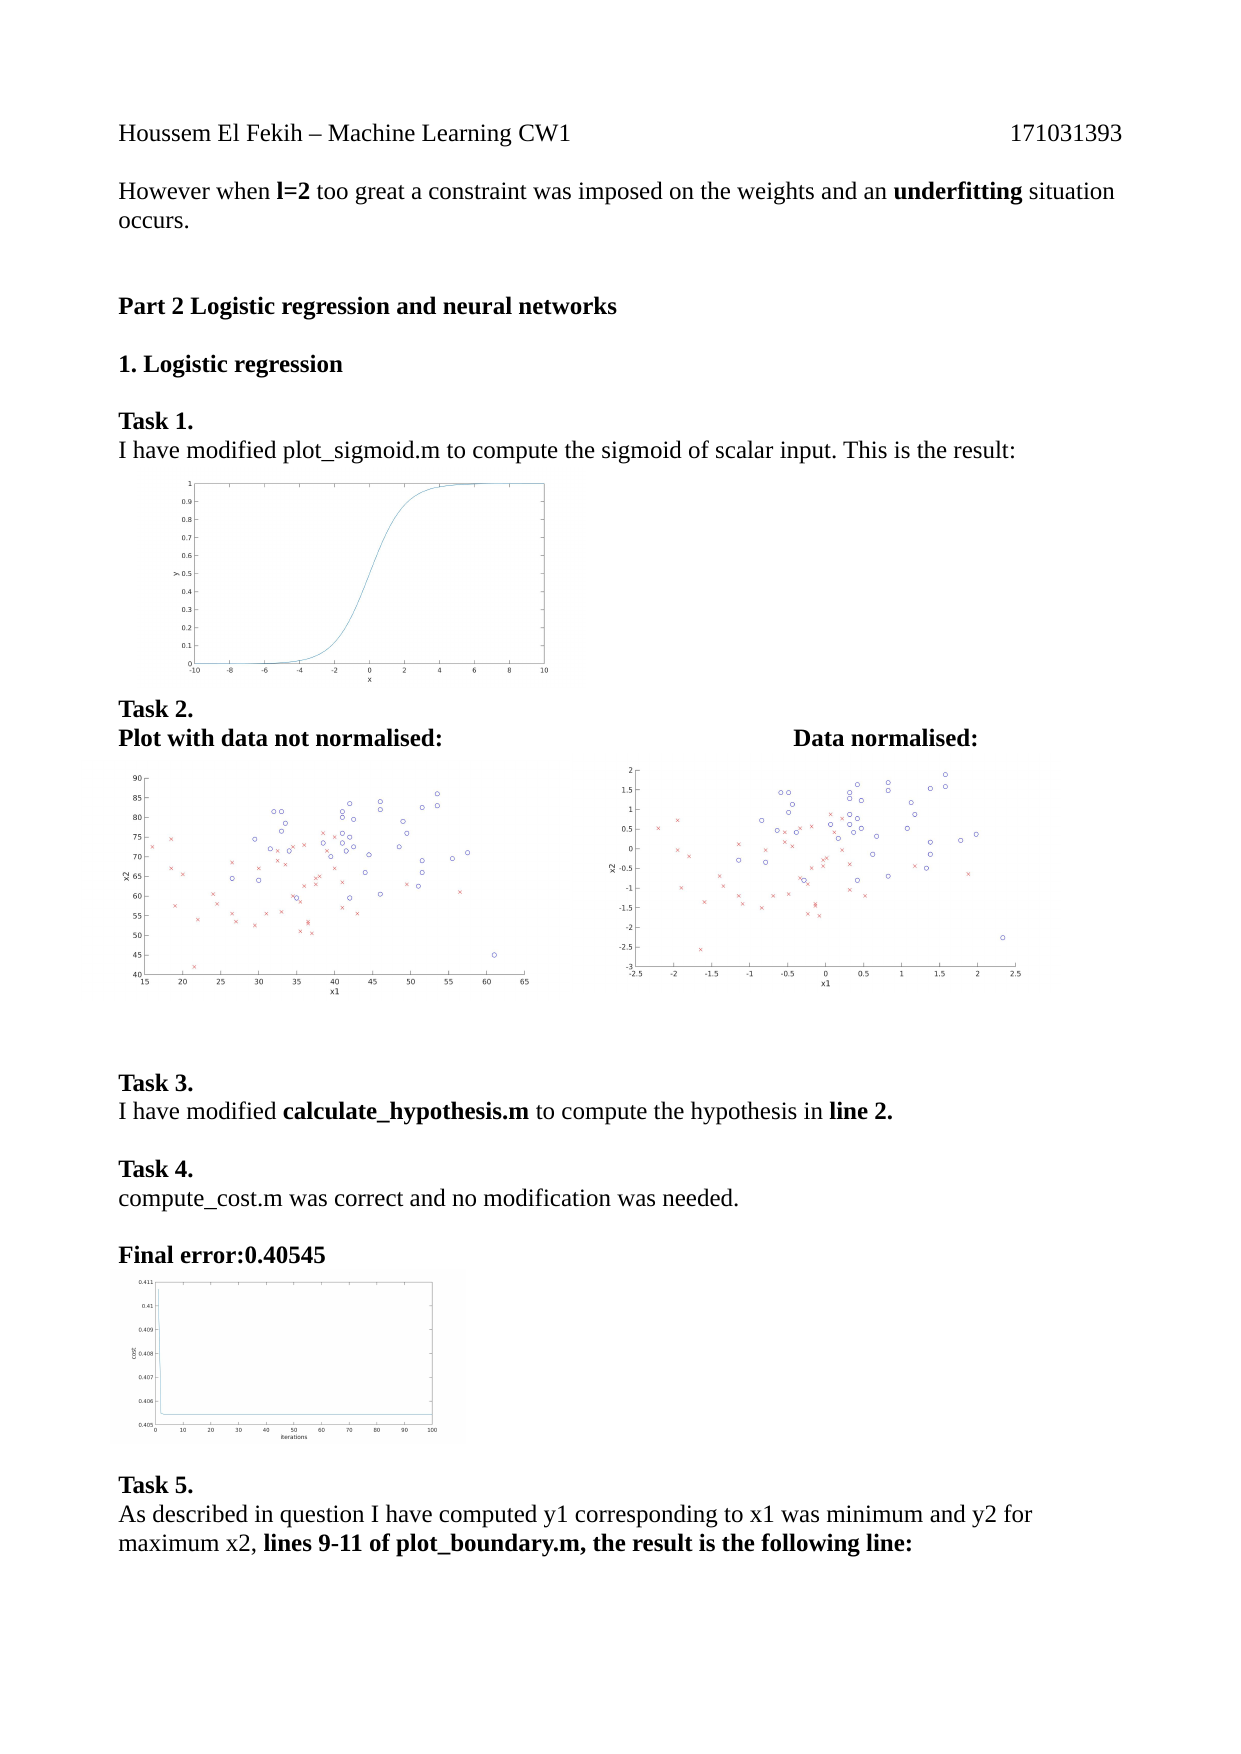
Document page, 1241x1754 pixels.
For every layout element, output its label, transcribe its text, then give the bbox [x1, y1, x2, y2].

text Task 2. [118, 694, 1122, 723]
picture [572, 753, 1062, 993]
picture [81, 760, 571, 1001]
text 1. Logistic regression [118, 349, 1122, 378]
text I have modified calculate_hypothesis.m to compute the hypothesis in line 2. [118, 1096, 1122, 1125]
picture [137, 467, 587, 688]
text Task 4. [118, 1154, 1122, 1183]
text Task 3. [118, 1068, 1122, 1096]
text Part 2 Logistic regression and neural networks [118, 291, 1122, 320]
text As described in question I have computed y1 corresponding to x1 was minimum and y2 for maximum x2, lines 9-11 of plot_boundary.m, the result is the following line: [118, 1499, 1122, 1556]
text Plot with data not normalised: Data normalised: [118, 723, 1122, 751]
text I have modified plot_sigmoid.m to compute the sigmoid of scalar input. This is the result: [118, 435, 1122, 464]
text Task 5. [118, 1470, 1122, 1499]
text Task 1. [118, 406, 1122, 435]
text Final error:0.40545 [118, 1240, 1122, 1269]
text However when l=2 too great a constraint was imposed on the weights and an underfitting situation occurs. [118, 176, 1122, 234]
picture [109, 1269, 466, 1444]
text compute_cost.m was correct and no modification was needed. [118, 1183, 1122, 1211]
